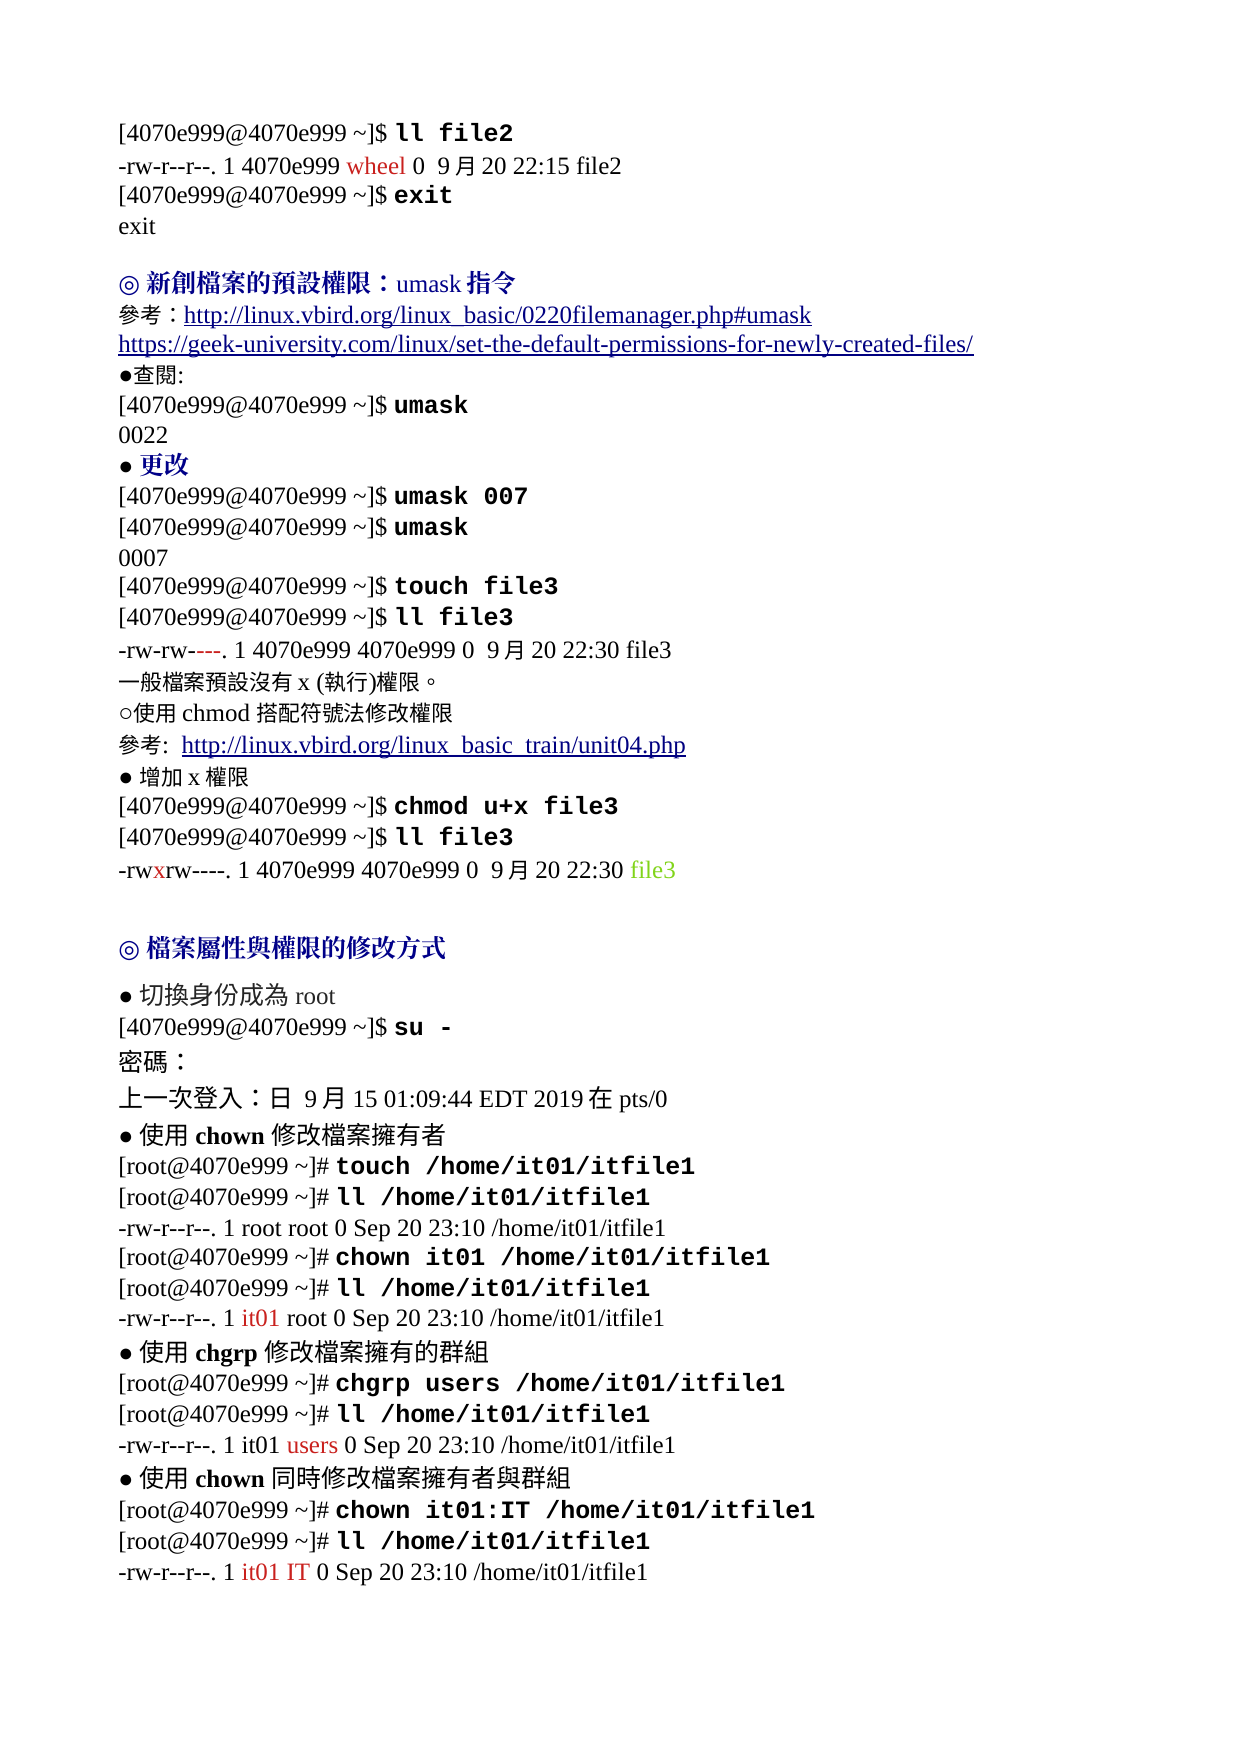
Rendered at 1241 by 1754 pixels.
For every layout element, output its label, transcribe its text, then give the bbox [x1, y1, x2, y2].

text 參考：http://linux.vbird.org/linux_basic/0220filemanager.php#umask [118, 298, 1122, 329]
subtitle ◎ 檔案屬性與權限的修改方式 [118, 934, 1122, 963]
text ● 增加x權限 [118, 760, 1122, 791]
text -rwxrw----. 1 4070e999 4070e999 0 9月 20 22:30 file3 [118, 853, 1122, 885]
text 參考: http://linux.vbird.org/linux_basic_train/unit04.php [118, 728, 1122, 760]
text https://geek-university.com/linux/set-the-default-permissions-for-newly-created-files/ [118, 329, 1122, 358]
text -rw-rw----. 1 4070e999 4070e999 0 9月 20 22:30 file3 [118, 633, 1122, 665]
text -rw-r--r--. 1 root root 0 Sep 20 23:10 /home/it01/itfile1 [118, 1213, 1122, 1242]
text [4070e999@4070e999 ~]$ umask 007 [118, 481, 1122, 512]
text [4070e999@4070e999 ~]$ umask [118, 512, 1122, 543]
text [root@4070e999 ~]# chown it01 /home/it01/itfile1 [118, 1242, 1122, 1273]
text exit [118, 211, 1122, 240]
text 密碼： [118, 1043, 1122, 1079]
text [4070e999@4070e999 ~]$ touch file3 [118, 571, 1122, 602]
text 0022 [118, 421, 1122, 449]
text ● 使用 chown 同時修改檔案擁有者與群組 [118, 1459, 1122, 1495]
text ● 切換身份成為 root [118, 976, 1122, 1012]
text -rw-r--r--. 1 it01 users 0 Sep 20 23:10 /home/it01/itfile1 [118, 1430, 1122, 1459]
text 上一次登入：日 9月 15 01:09:44 EDT 2019在 pts/0 [118, 1079, 1122, 1115]
text [4070e999@4070e999 ~]$ su - [118, 1012, 1122, 1043]
text [4070e999@4070e999 ~]$ ll file3 [118, 822, 1122, 853]
text -rw-r--r--. 1 4070e999 wheel 0 9月 20 22:15 file2 [118, 149, 1122, 181]
text [root@4070e999 ~]# ll /home/it01/itfile1 [118, 1182, 1122, 1213]
text [4070e999@4070e999 ~]$ ll file3 [118, 602, 1122, 633]
text ● 使用 chown 修改檔案擁有者 [118, 1115, 1122, 1151]
text [root@4070e999 ~]# touch /home/it01/itfile1 [118, 1151, 1122, 1182]
text [root@4070e999 ~]# chgrp users /home/it01/itfile1 [118, 1368, 1122, 1399]
text [root@4070e999 ~]# ll /home/it01/itfile1 [118, 1526, 1122, 1557]
text [root@4070e999 ~]# ll /home/it01/itfile1 [118, 1399, 1122, 1430]
text [4070e999@4070e999 ~]$ chmod u+x file3 [118, 791, 1122, 822]
text [4070e999@4070e999 ~]$ ll file2 [118, 118, 1122, 149]
text 一般檔案預設沒有x (執行)權限。 [118, 665, 1122, 696]
text ● 更改 [118, 449, 1122, 481]
text 0007 [118, 543, 1122, 571]
text -rw-r--r--. 1 it01 IT 0 Sep 20 23:10 /home/it01/itfile1 [118, 1557, 1122, 1586]
text -rw-r--r--. 1 it01 root 0 Sep 20 23:10 /home/it01/itfile1 [118, 1303, 1122, 1332]
text [4070e999@4070e999 ~]$ umask [118, 390, 1122, 421]
text ○使用 chmod 搭配符號法修改權限 [118, 696, 1122, 728]
text [root@4070e999 ~]# ll /home/it01/itfile1 [118, 1273, 1122, 1303]
text [root@4070e999 ~]# chown it01:IT /home/it01/itfile1 [118, 1495, 1122, 1526]
text [4070e999@4070e999 ~]$ exit [118, 181, 1122, 211]
text ● 使用 chgrp 修改檔案擁有的群組 [118, 1332, 1122, 1368]
text ●查閱: [118, 358, 1122, 390]
text ◎ 新創檔案的預設權限：umask指令 [118, 269, 1122, 298]
